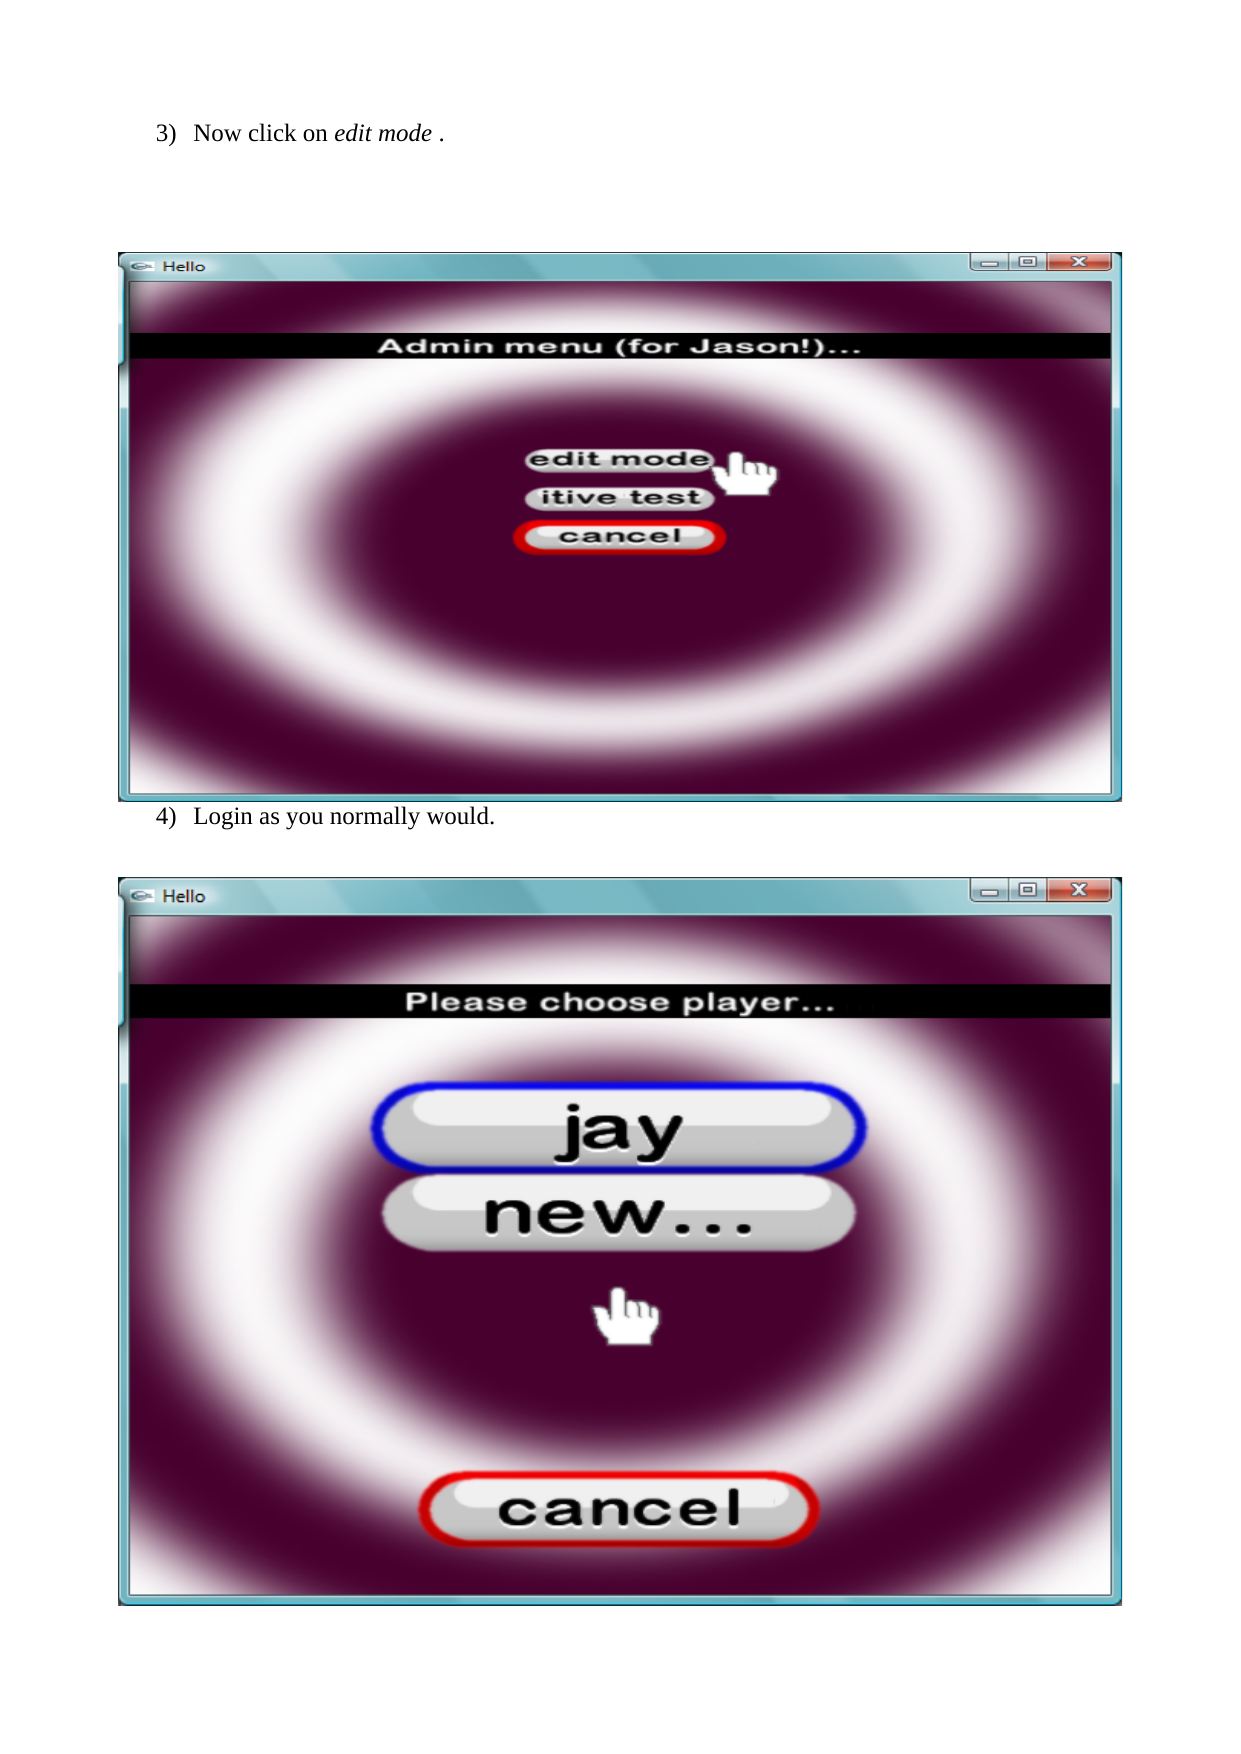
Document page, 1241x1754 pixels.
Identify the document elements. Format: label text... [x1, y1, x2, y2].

picture [118, 252, 1123, 802]
list Now click on edit mode . [156, 118, 1122, 147]
picture [118, 877, 1123, 1606]
list Login as you normally would. [156, 802, 1122, 830]
list [156, 233, 1122, 252]
